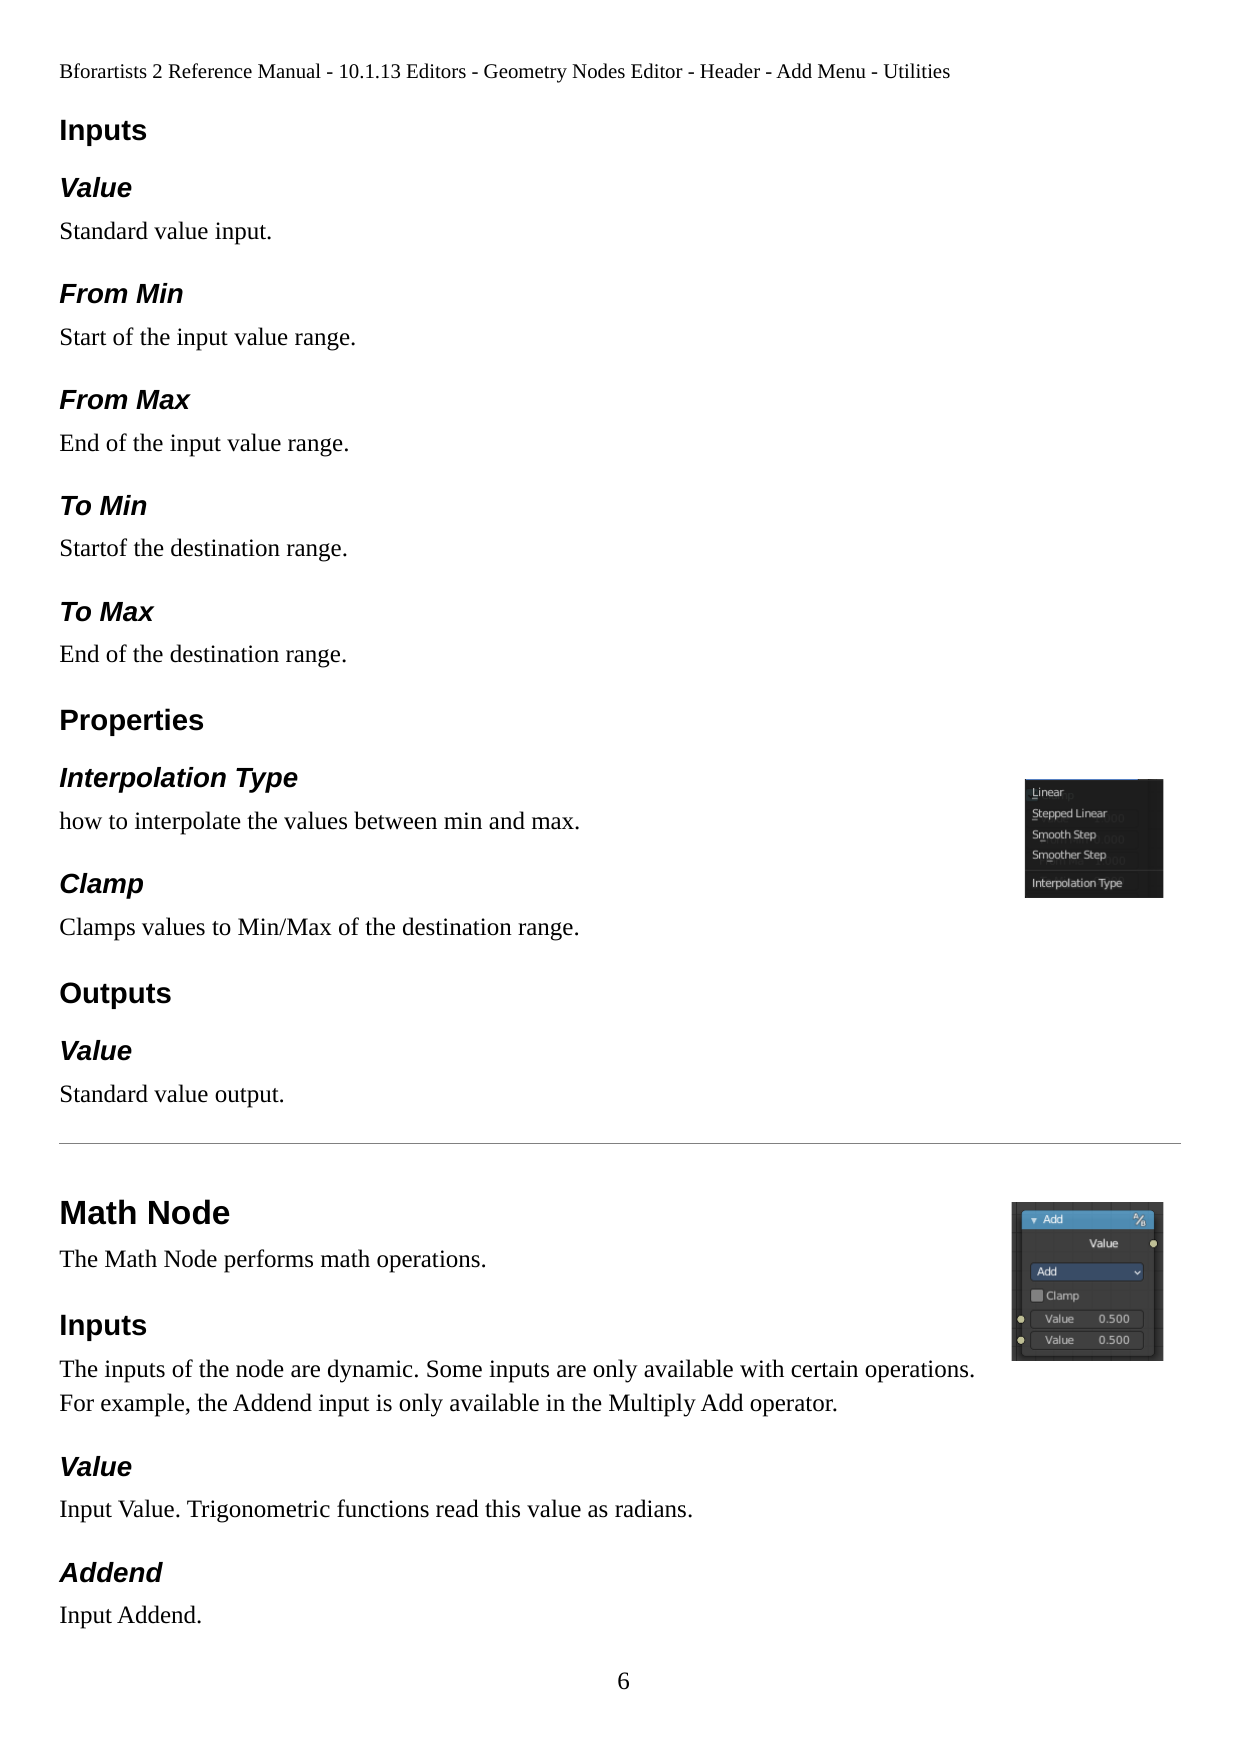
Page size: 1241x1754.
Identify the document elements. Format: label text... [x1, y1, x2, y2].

subtitle Value [59, 171, 1181, 203]
text how to interpolate the values between min and max. [59, 806, 1024, 835]
subtitle Value [59, 1034, 1181, 1066]
picture [1011, 1202, 1164, 1361]
subtitle [1164, 1308, 1181, 1342]
subtitle Properties [59, 703, 1181, 737]
subtitle From Min [59, 277, 1181, 309]
text Start of the input value range. [59, 322, 1181, 350]
text End of the destination range. [59, 639, 1181, 668]
subtitle Interpolation Type [59, 762, 1181, 794]
subtitle Addend [59, 1556, 1181, 1588]
text End of the input value range. [59, 428, 1181, 456]
subtitle Inputs [59, 113, 1181, 146]
text Clamps values to Min/Max of the destination range. [59, 912, 1181, 941]
subtitle Math Node [59, 1193, 1181, 1232]
subtitle To Min [59, 489, 1181, 521]
text Startof the destination range. [59, 533, 1181, 562]
subtitle From Max [59, 383, 1181, 415]
subtitle Outputs [59, 976, 1181, 1009]
picture [1024, 779, 1164, 898]
subtitle Value [59, 1450, 1181, 1482]
text Standard value input. [59, 216, 1181, 244]
text Input Value. Trigonometric functions read this value as radians. [59, 1494, 1181, 1523]
subtitle Inputs [59, 1308, 1011, 1342]
text Standard value output. [59, 1079, 1181, 1108]
text Input Addend. [59, 1600, 1181, 1629]
subtitle Clamp [59, 868, 1181, 900]
text The Math Node performs math operations. [59, 1244, 1011, 1273]
subtitle To Max [59, 595, 1181, 627]
text The inputs of the node are dynamic. Some inputs are only available with certain operations. For example, the Addend input is only available in the Multiply Add operator. [59, 1354, 1181, 1417]
